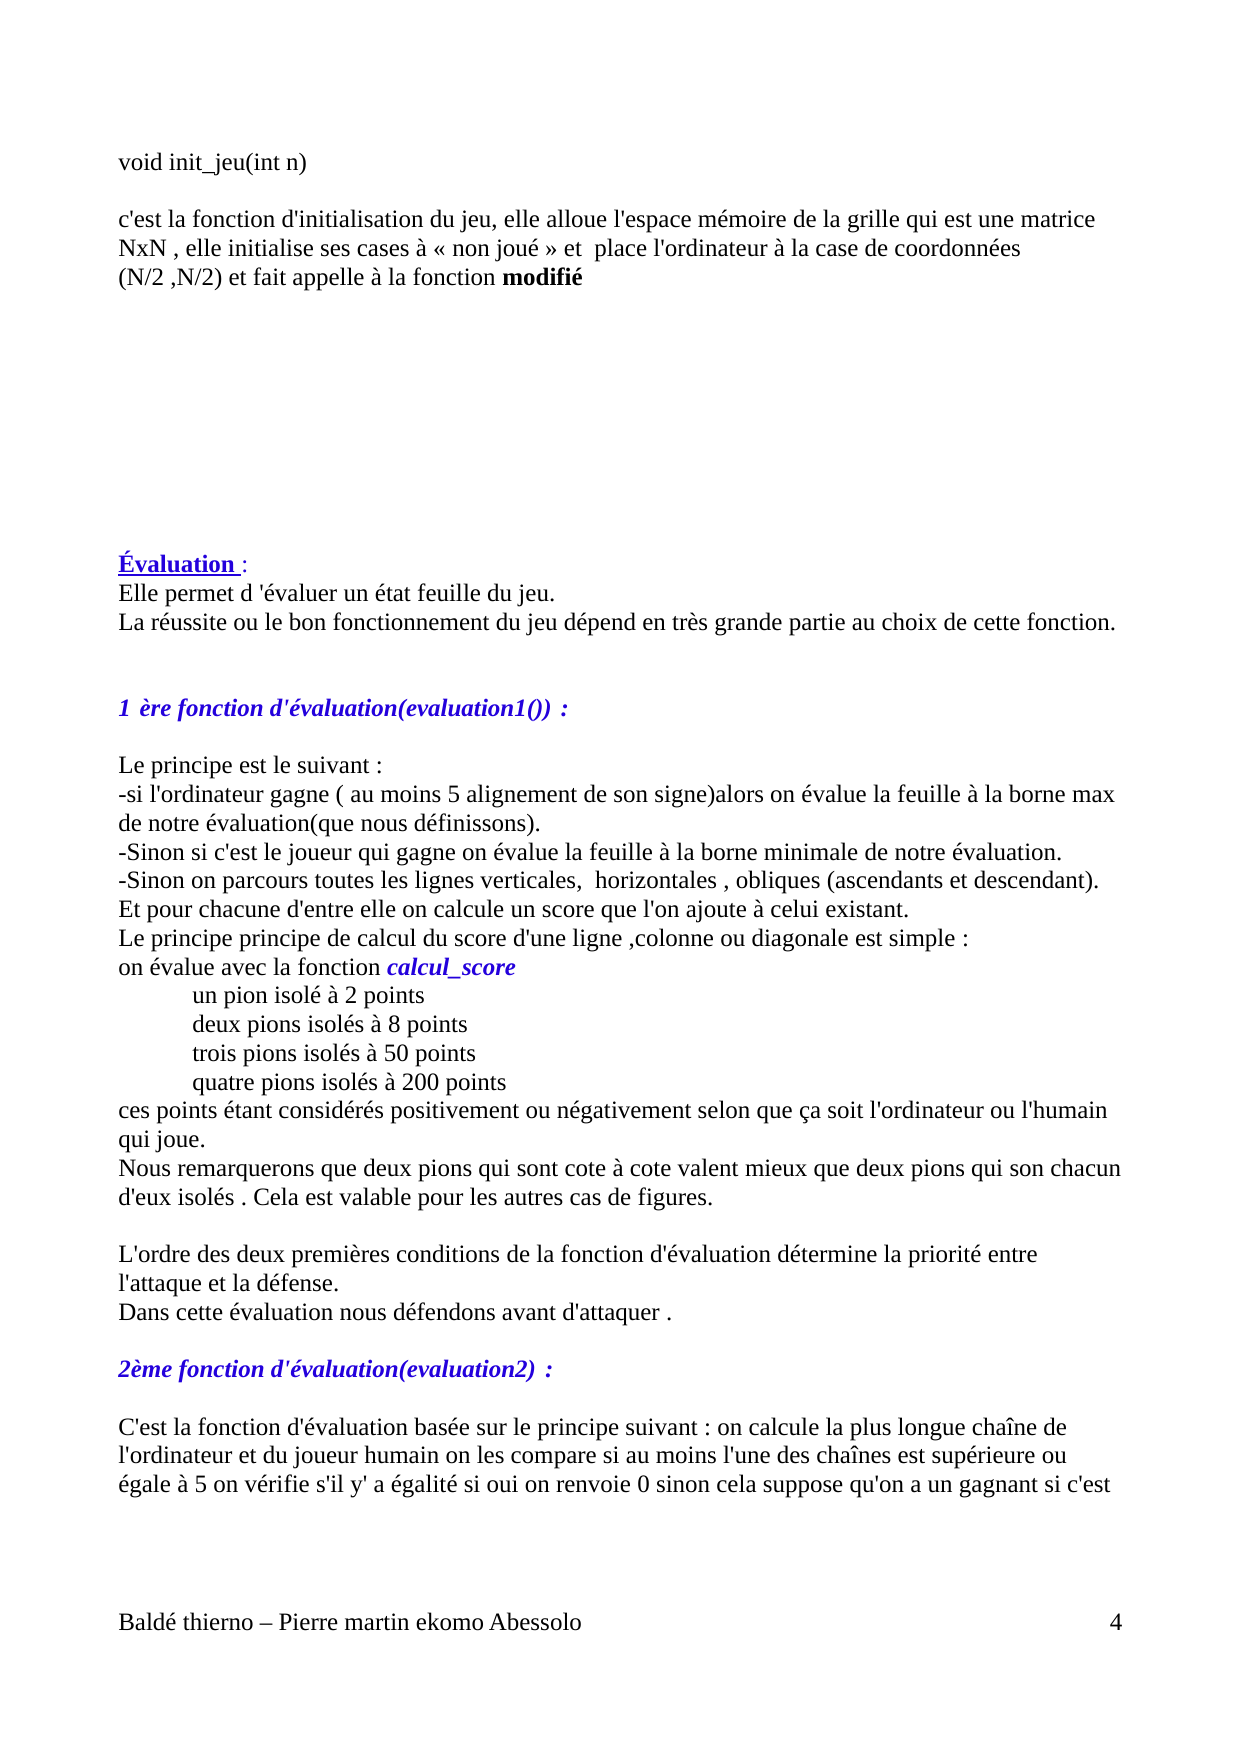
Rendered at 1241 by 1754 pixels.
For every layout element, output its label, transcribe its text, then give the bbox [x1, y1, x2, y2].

text L'ordre des deux premières conditions de la fonction d'évaluation détermine la priorité entre l'attaque et la défense. [118, 1239, 1122, 1297]
text -si l'ordinateur gagne ( au moins 5 alignement de son signe)alors on évalue la feuille à la borne max de notre évaluation(que nous définissons). [118, 779, 1122, 837]
text La réussite ou le bon fonctionnement du jeu dépend en très grande partie au choix de cette fonction. [118, 607, 1122, 636]
text Le principe est le suivant : [118, 751, 1122, 779]
text Et pour chacune d'entre elle on calcule un score que l'on ajoute à celui existant. [118, 894, 1122, 923]
text ces points étant considérés positivement ou négativement selon que ça soit l'ordinateur ou l'humain qui joue. [118, 1096, 1122, 1153]
text trois pions isolés à 50 points [118, 1038, 1122, 1067]
text Le principe principe de calcul du score d'une ligne ,colonne ou diagonale est simple : [118, 923, 1122, 952]
text deux pions isolés à 8 points [118, 1009, 1122, 1038]
text un pion isolé à 2 points [118, 981, 1122, 1009]
text void init_jeu(int n) [118, 147, 1122, 176]
text C'est la fonction d'évaluation basée sur le principe suivant : on calcule la plus longue chaîne de l'ordinateur et du joueur humain on les compare si au moins l'une des chaînes est supérieure ou égale à 5 on vérifie s'il y' a égalité si oui on renvoie 0 sinon cela suppose qu'on a un gagnant si c'est [118, 1412, 1122, 1498]
text quatre pions isolés à 200 points [118, 1067, 1122, 1096]
text Nous remarquerons que deux pions qui sont cote à cote valent mieux que deux pions qui son chacun d'eux isolés . Cela est valable pour les autres cas de figures. [118, 1153, 1122, 1211]
text on évalue avec la fonction calcul_score [118, 952, 1122, 981]
text 2ème fonction d'évaluation(evaluation2) : [118, 1354, 1122, 1383]
text c'est la fonction d'initialisation du jeu, elle alloue l'espace mémoire de la grille qui est une matrice NxN , elle initialise ses cases à « non joué » et place l'ordinateur à la case de coordonnées (N/2 ,N/2) et fait appelle à la fonction modifié [118, 204, 1122, 291]
text Évaluation : [118, 549, 1122, 578]
text -Sinon si c'est le joueur qui gagne on évalue la feuille à la borne minimale de notre évaluation. [118, 837, 1122, 866]
text Elle permet d 'évaluer un état feuille du jeu. [118, 578, 1122, 607]
text Dans cette évaluation nous défendons avant d'attaquer . [118, 1297, 1122, 1326]
text 1 ère fonction d'évaluation(evaluation1()) : [118, 693, 1122, 722]
text -Sinon on parcours toutes les lignes verticales, horizontales , obliques (ascendants et descendant). [118, 866, 1122, 894]
